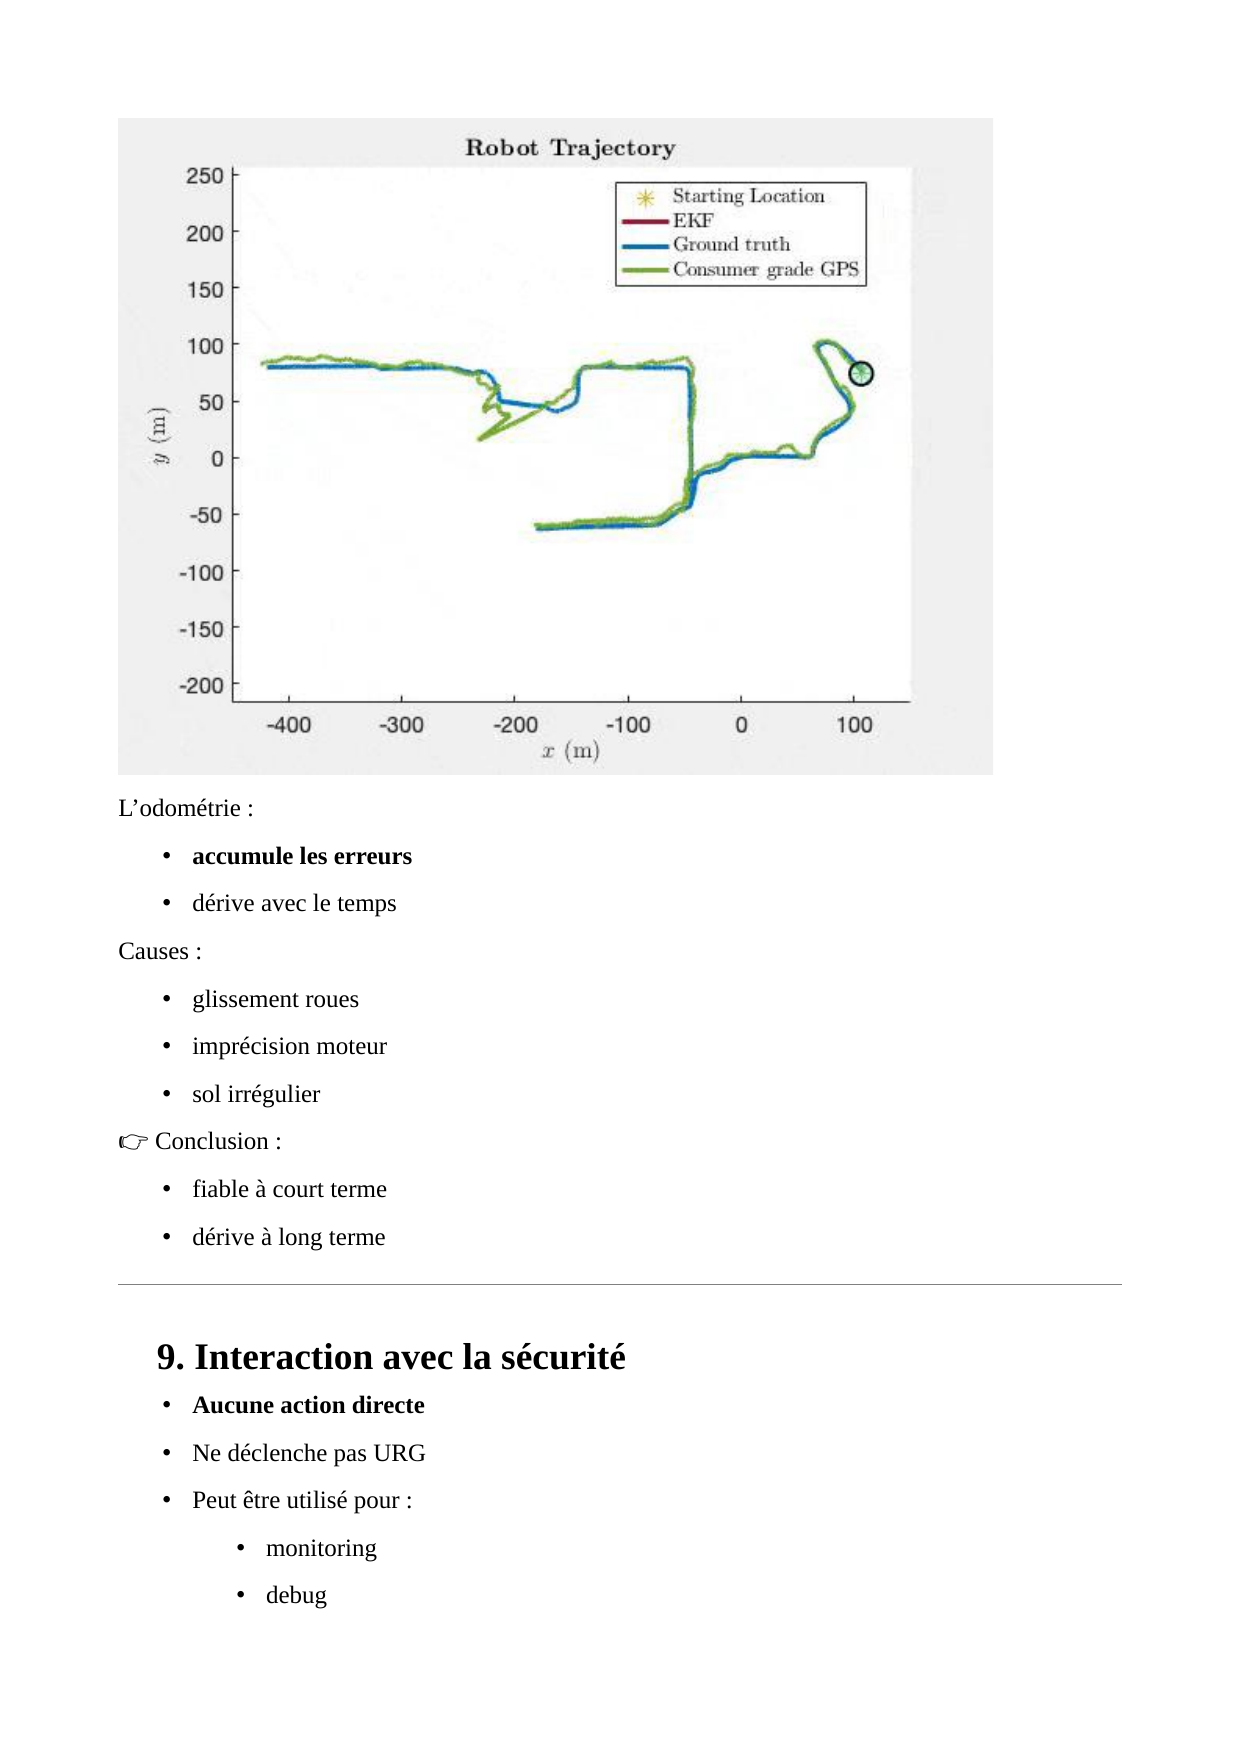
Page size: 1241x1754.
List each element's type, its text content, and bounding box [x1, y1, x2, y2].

list Aucune action directe [162, 1390, 1122, 1419]
text 👉 Conclusion : [118, 1126, 1122, 1155]
list dérive à long terme [162, 1222, 1122, 1250]
list dérive avec le temps [162, 888, 1122, 917]
list Ne déclenche pas URG [162, 1438, 1122, 1466]
list glissement roues [162, 984, 1122, 1012]
list fiable à court terme [162, 1174, 1122, 1203]
text Causes : [118, 936, 1122, 965]
subtitle 🔐 9. Interaction avec la sécurité [118, 1334, 1122, 1377]
list debug [236, 1580, 1122, 1609]
list monitoring [236, 1533, 1122, 1562]
list imprécision moteur [162, 1031, 1122, 1060]
picture [118, 118, 994, 775]
list accumule les erreurs [162, 841, 1122, 869]
list Peut être utilisé pour : [162, 1485, 1122, 1514]
text L’odométrie : [118, 793, 1122, 822]
list sol irrégulier [162, 1079, 1122, 1108]
